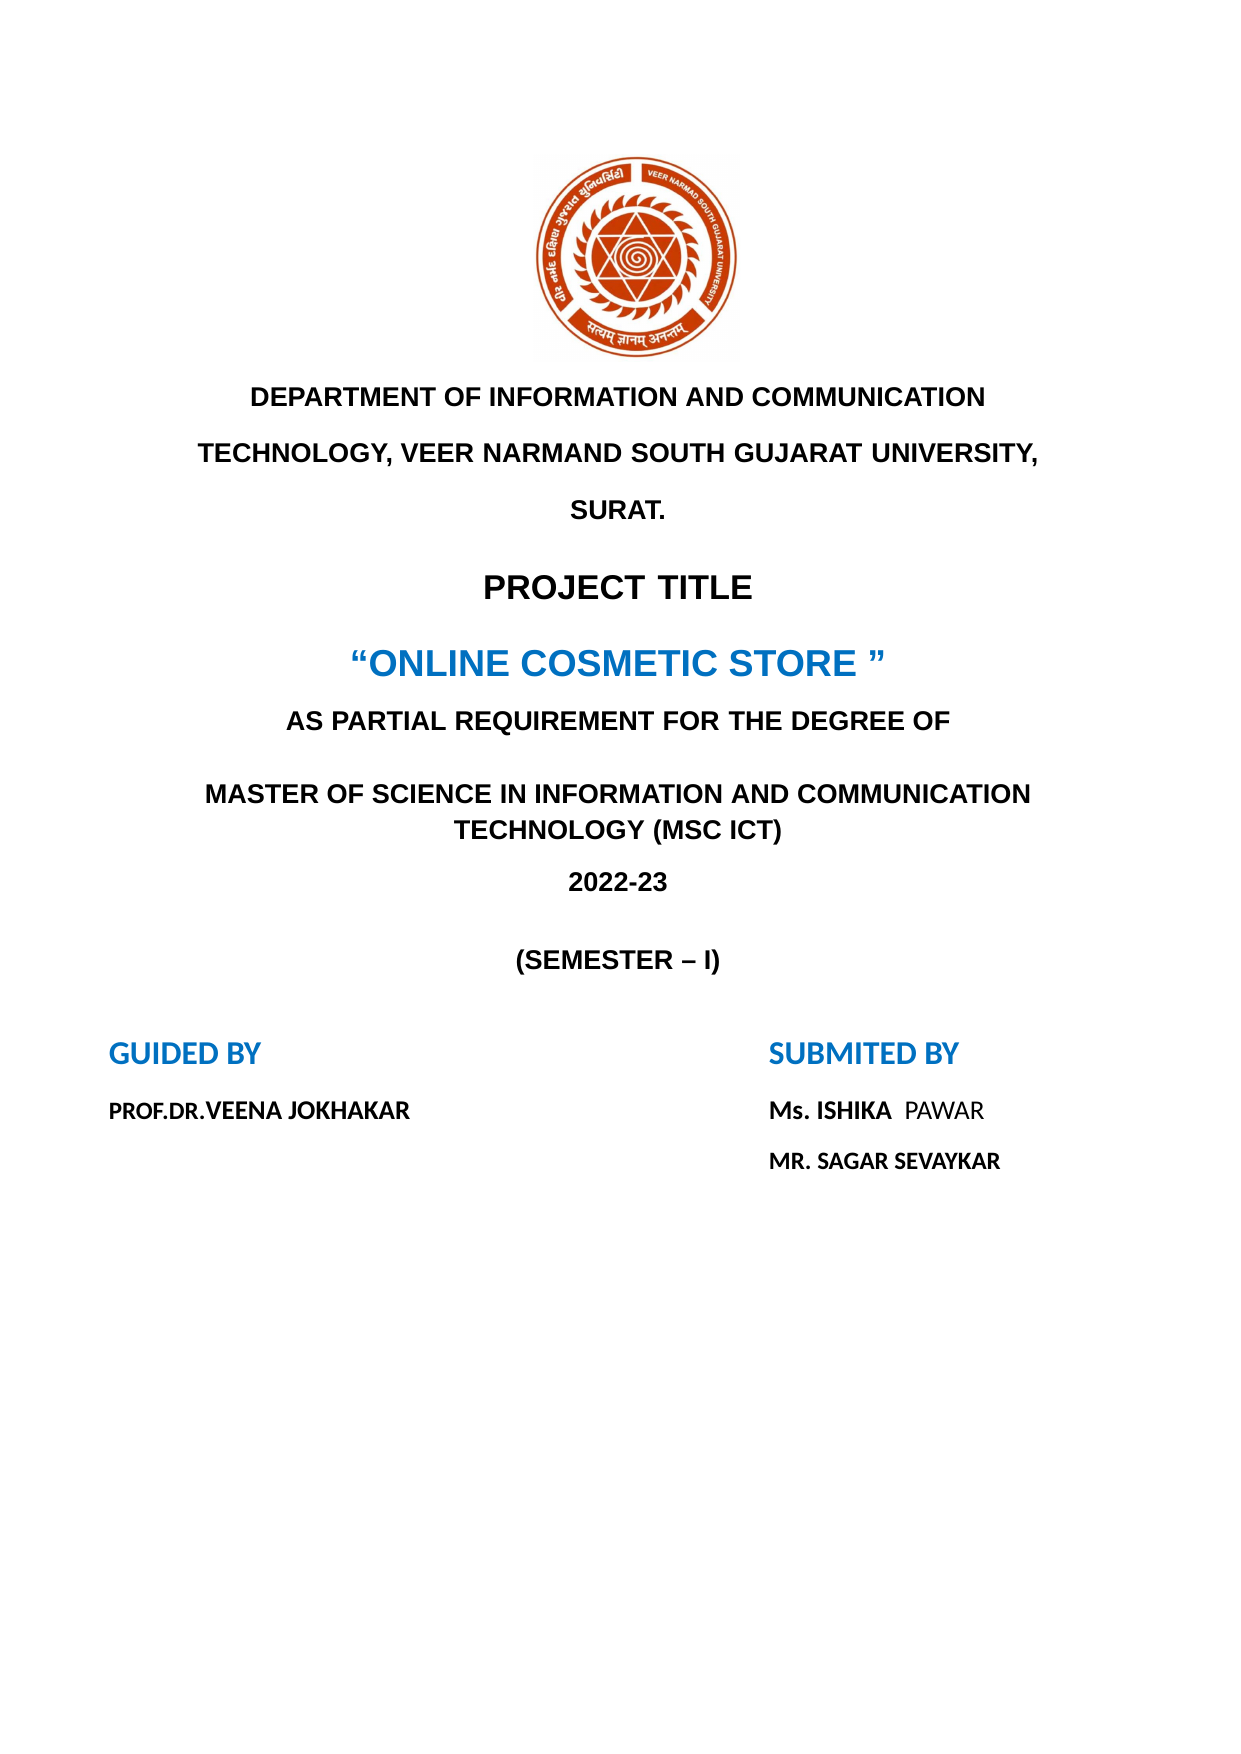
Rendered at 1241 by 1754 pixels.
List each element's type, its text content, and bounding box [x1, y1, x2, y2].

text 2022-23 [153, 866, 1083, 898]
text GUIDED BY SUBMITED BY [108, 1032, 1127, 1073]
text MASTER OF SCIENCE IN INFORMATION AND COMMUNICATION TECHNOLOGY (MSC ICT) [153, 778, 1083, 845]
picture [533, 154, 741, 362]
text AS PARTIAL REQUIREMENT FOR THE DEGREE OF [94, 705, 1142, 736]
text (SEMESTER – I) [153, 944, 1083, 975]
text PROF.DR.VEENA JOKHAKAR Ms. ISHIKA PAWAR [108, 1093, 1127, 1126]
text MR. SAGAR SEVAYKAR [694, 1145, 1127, 1220]
text DEPARTMENT OF INFORMATION AND COMMUNICATION TECHNOLOGY, VEER NARMAND SOUTH GUJARAT UNIVERSITY, SURAT. [153, 381, 1083, 525]
text PROJECT TITLE [94, 567, 1142, 606]
text “ONLINE COSMETIC STORE ” [94, 641, 1142, 684]
